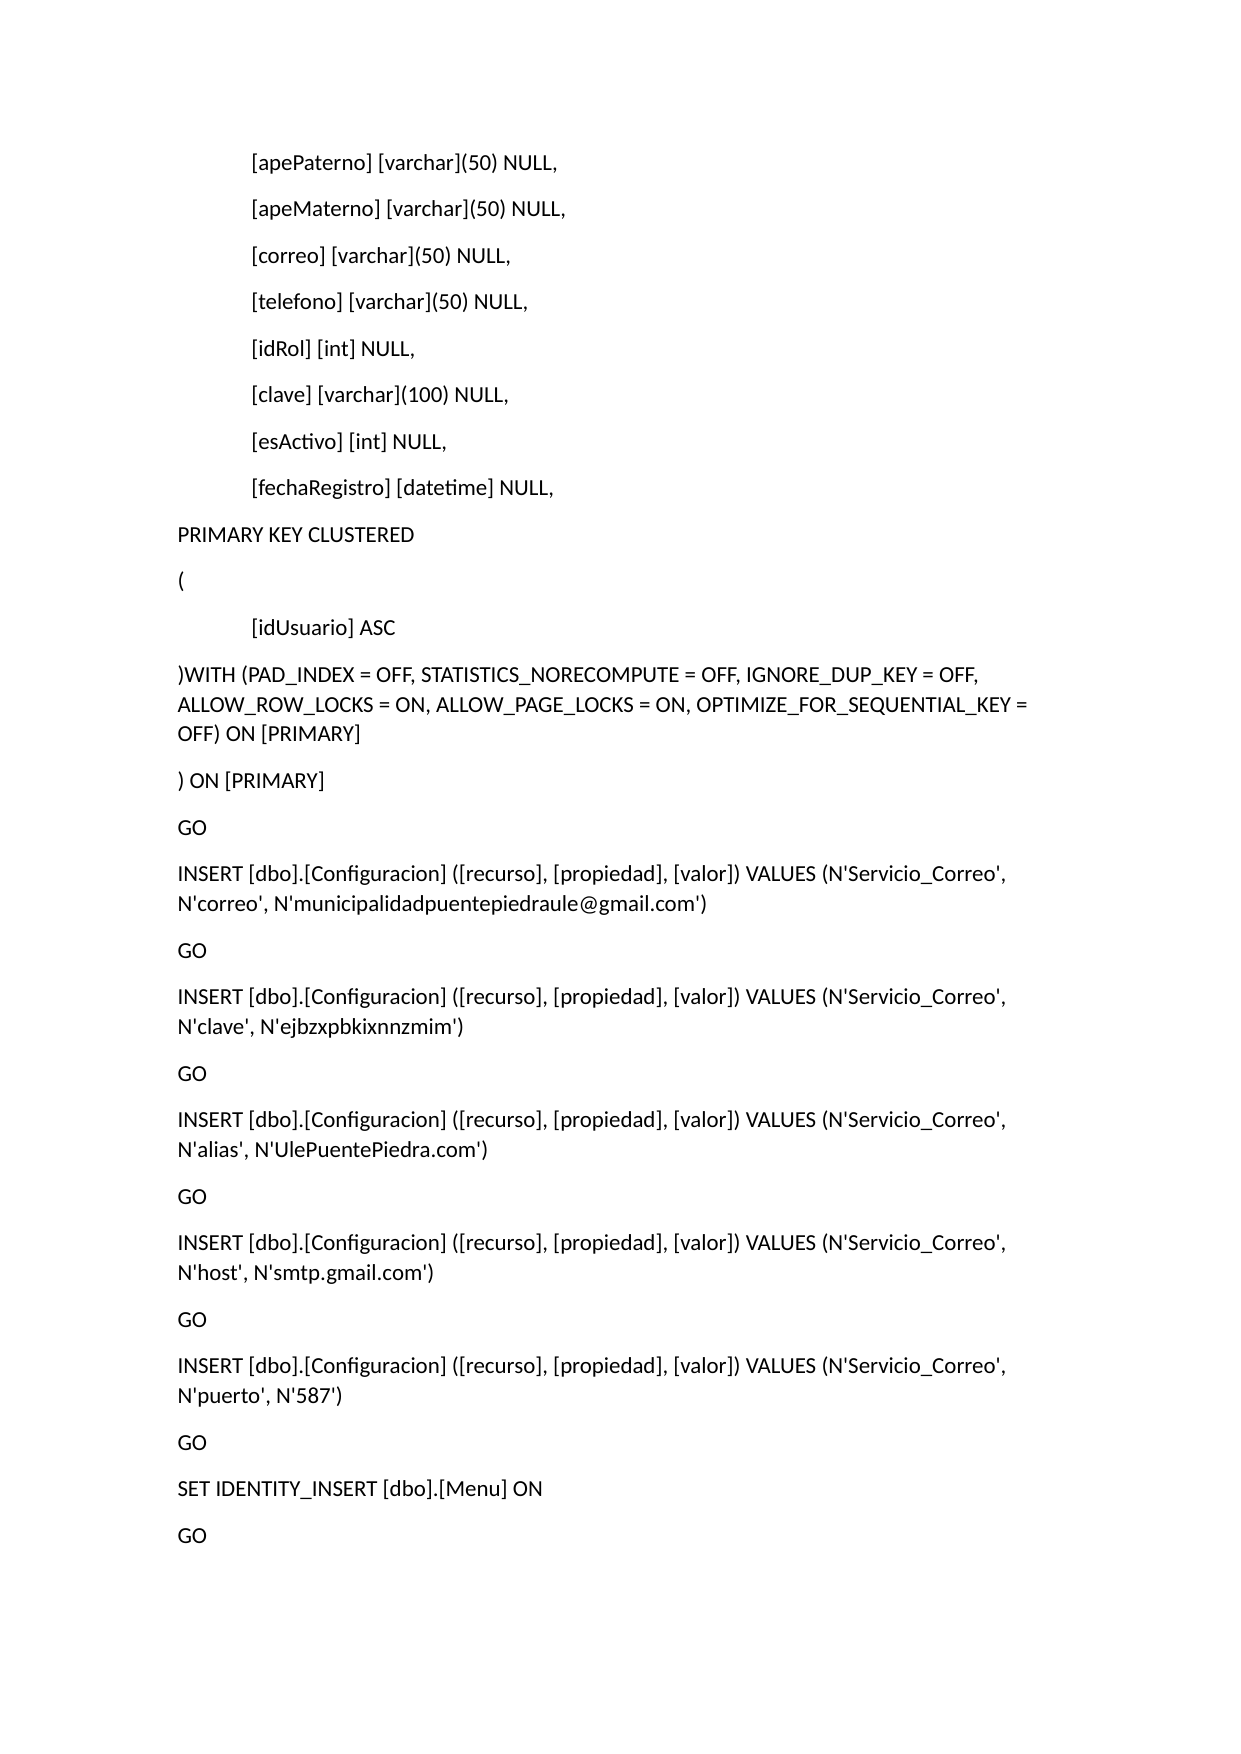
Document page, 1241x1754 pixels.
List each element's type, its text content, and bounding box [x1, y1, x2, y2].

text [apeMaterno] [varchar](50) NULL, [177, 194, 1063, 222]
text [idRol] [int] NULL, [177, 334, 1063, 362]
text INSERT [dbo].[Configuracion] ([recurso], [propiedad], [valor]) VALUES (N'Servicio_Correo', N'puerto', N'587') [177, 1351, 1063, 1409]
text [apePaterno] [varchar](50) NULL, [177, 148, 1063, 176]
text [telefono] [varchar](50) NULL, [177, 287, 1063, 315]
text GO [177, 1428, 1063, 1456]
text )WITH (PAD_INDEX = OFF, STATISTICS_NORECOMPUTE = OFF, IGNORE_DUP_KEY = OFF, ALLOW_ROW_LOCKS = ON, ALLOW_PAGE_LOCKS = ON, OPTIMIZE_FOR_SEQUENTIAL_KEY = OFF) ON [PRIMARY] [177, 660, 1063, 748]
text GO [177, 1059, 1063, 1087]
text [esActivo] [int] NULL, [177, 427, 1063, 455]
text GO [177, 813, 1063, 841]
text ( [177, 567, 1063, 595]
text GO [177, 936, 1063, 964]
text GO [177, 1182, 1063, 1210]
text SET IDENTITY_INSERT [dbo].[Menu] ON [177, 1474, 1063, 1502]
text ) ON [PRIMARY] [177, 766, 1063, 794]
text [correo] [varchar](50) NULL, [177, 241, 1063, 269]
text INSERT [dbo].[Configuracion] ([recurso], [propiedad], [valor]) VALUES (N'Servicio_Correo', N'host', N'smtp.gmail.com') [177, 1228, 1063, 1286]
text INSERT [dbo].[Configuracion] ([recurso], [propiedad], [valor]) VALUES (N'Servicio_Correo', N'alias', N'UlePuentePiedra.com') [177, 1105, 1063, 1163]
text INSERT [dbo].[Configuracion] ([recurso], [propiedad], [valor]) VALUES (N'Servicio_Correo', N'clave', N'ejbzxpbkixnnzmim') [177, 982, 1063, 1040]
text GO [177, 1305, 1063, 1333]
text [clave] [varchar](100) NULL, [177, 380, 1063, 408]
text PRIMARY KEY CLUSTERED [177, 520, 1063, 548]
text [idUsuario] ASC [177, 613, 1063, 641]
text INSERT [dbo].[Configuracion] ([recurso], [propiedad], [valor]) VALUES (N'Servicio_Correo', N'correo', N'municipalidadpuentepiedraule@gmail.com') [177, 859, 1063, 917]
text [fechaRegistro] [datetime] NULL, [177, 473, 1063, 502]
text GO [177, 1521, 1063, 1549]
